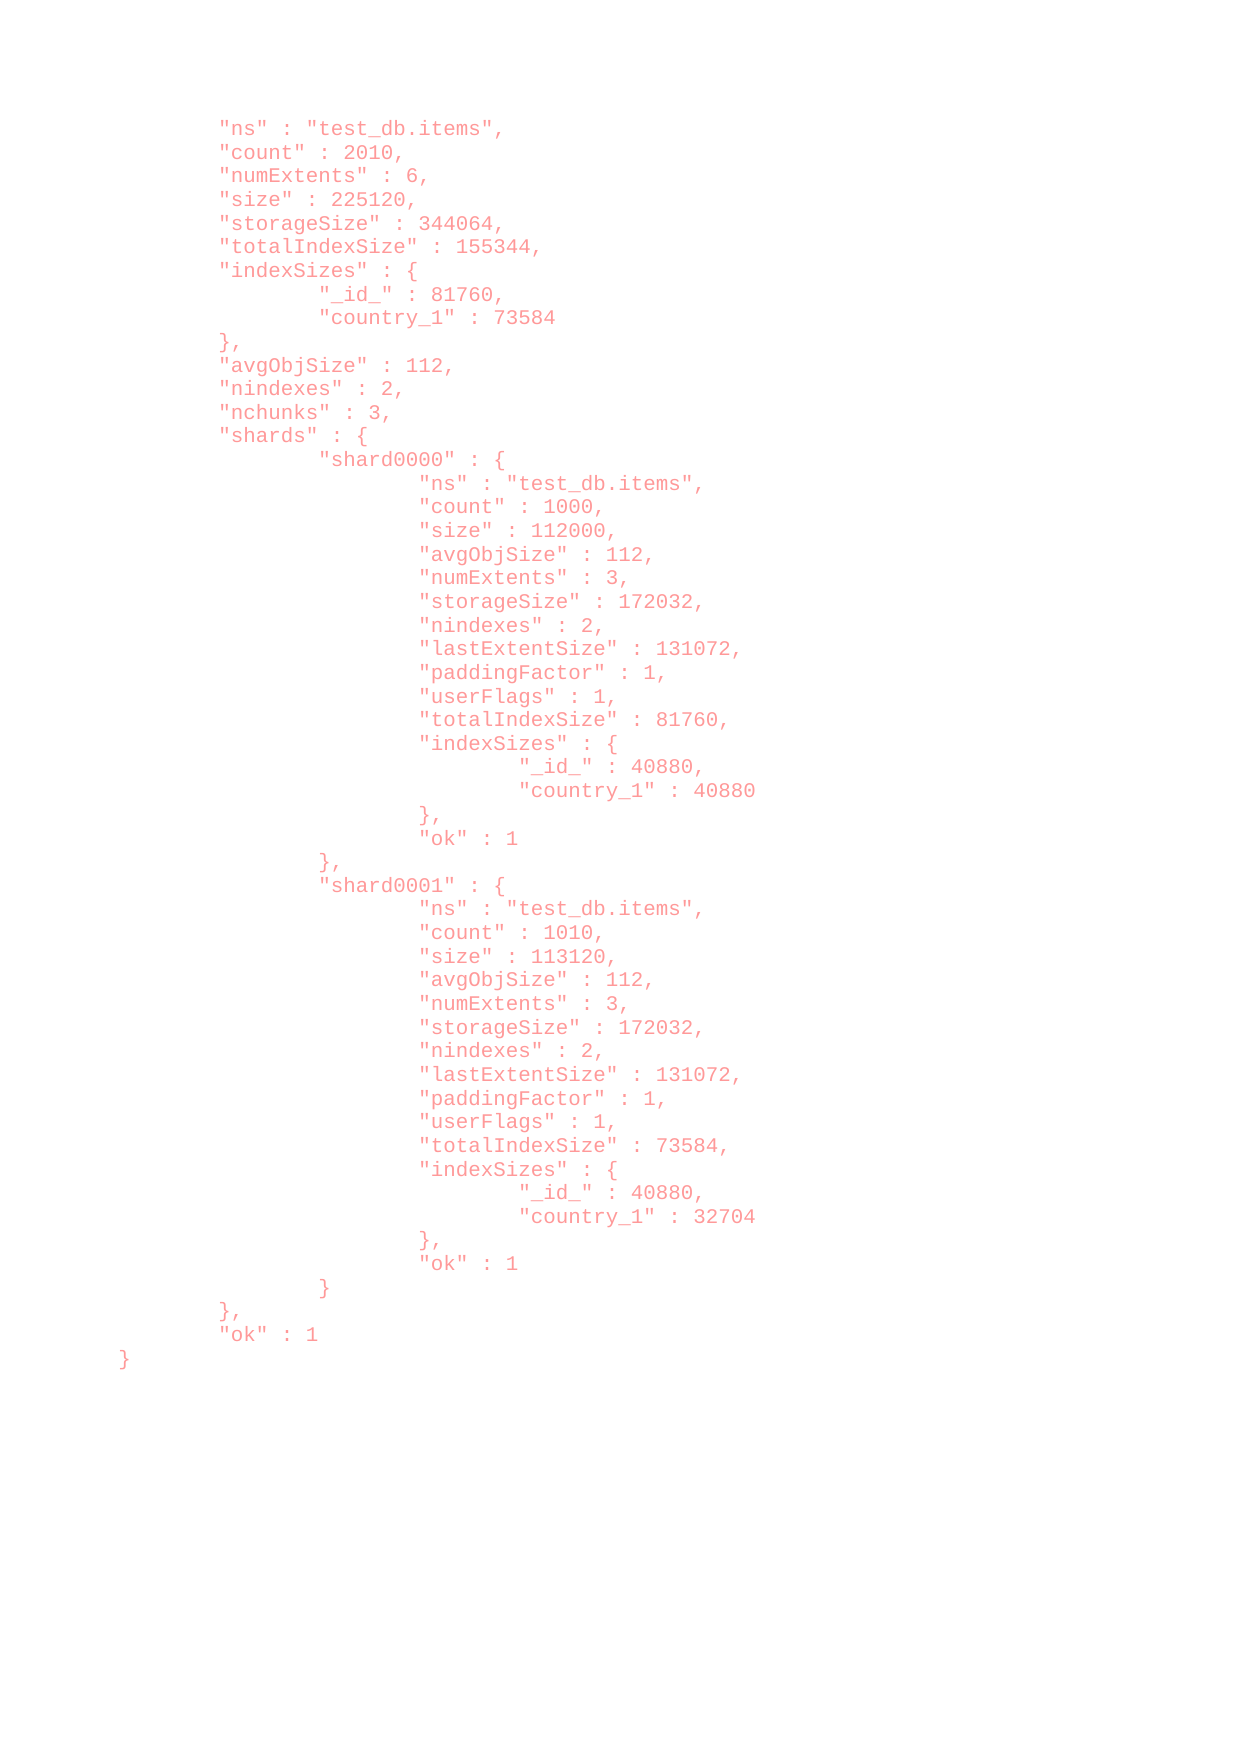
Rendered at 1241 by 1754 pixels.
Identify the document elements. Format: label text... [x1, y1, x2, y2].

text "paddingFactor" : 1, [118, 1088, 1122, 1111]
text "_id_" : 40880, [118, 1182, 1122, 1206]
text "_id_" : 40880, [118, 757, 1122, 780]
text }, [118, 851, 1122, 875]
text "lastExtentSize" : 131072, [118, 1064, 1122, 1088]
text "shard0001" : { [118, 875, 1122, 898]
text "numExtents" : 3, [118, 567, 1122, 591]
text "nindexes" : 2, [118, 378, 1122, 402]
text "count" : 1010, [118, 922, 1122, 946]
text "totalIndexSize" : 73584, [118, 1135, 1122, 1158]
text "size" : 113120, [118, 946, 1122, 969]
text "indexSizes" : { [118, 733, 1122, 757]
text "country_1" : 32704 [118, 1206, 1122, 1229]
text "indexSizes" : { [118, 1158, 1122, 1182]
text } [118, 1348, 1122, 1371]
text "numExtents" : 6, [118, 165, 1122, 189]
text "totalIndexSize" : 81760, [118, 709, 1122, 733]
text "indexSizes" : { [118, 260, 1122, 284]
text "storageSize" : 344064, [118, 213, 1122, 236]
text "nindexes" : 2, [118, 615, 1122, 638]
text "ok" : 1 [118, 1253, 1122, 1277]
text "ok" : 1 [118, 827, 1122, 851]
text }, [118, 1300, 1122, 1324]
text "country_1" : 73584 [118, 307, 1122, 331]
text "ok" : 1 [118, 1324, 1122, 1348]
text "shards" : { [118, 426, 1122, 449]
text "ns" : "test_db.items", [118, 473, 1122, 496]
text "storageSize" : 172032, [118, 1017, 1122, 1040]
text "userFlags" : 1, [118, 1111, 1122, 1135]
text "count" : 1000, [118, 496, 1122, 520]
text "avgObjSize" : 112, [118, 354, 1122, 378]
text "ns" : "test_db.items", [118, 898, 1122, 922]
text } [118, 1277, 1122, 1300]
text "nindexes" : 2, [118, 1040, 1122, 1064]
text "count" : 2010, [118, 142, 1122, 165]
text "avgObjSize" : 112, [118, 969, 1122, 993]
text "ns" : "test_db.items", [118, 118, 1122, 142]
text }, [118, 804, 1122, 827]
text "userFlags" : 1, [118, 686, 1122, 709]
text "storageSize" : 172032, [118, 591, 1122, 615]
text }, [118, 331, 1122, 354]
text "size" : 112000, [118, 520, 1122, 544]
text "shard0000" : { [118, 449, 1122, 473]
text "numExtents" : 3, [118, 993, 1122, 1017]
text "totalIndexSize" : 155344, [118, 236, 1122, 260]
text "avgObjSize" : 112, [118, 544, 1122, 567]
text }, [118, 1229, 1122, 1253]
text "_id_" : 81760, [118, 284, 1122, 307]
text "size" : 225120, [118, 189, 1122, 213]
text "nchunks" : 3, [118, 402, 1122, 426]
text "lastExtentSize" : 131072, [118, 638, 1122, 662]
text "paddingFactor" : 1, [118, 662, 1122, 686]
text "country_1" : 40880 [118, 780, 1122, 804]
